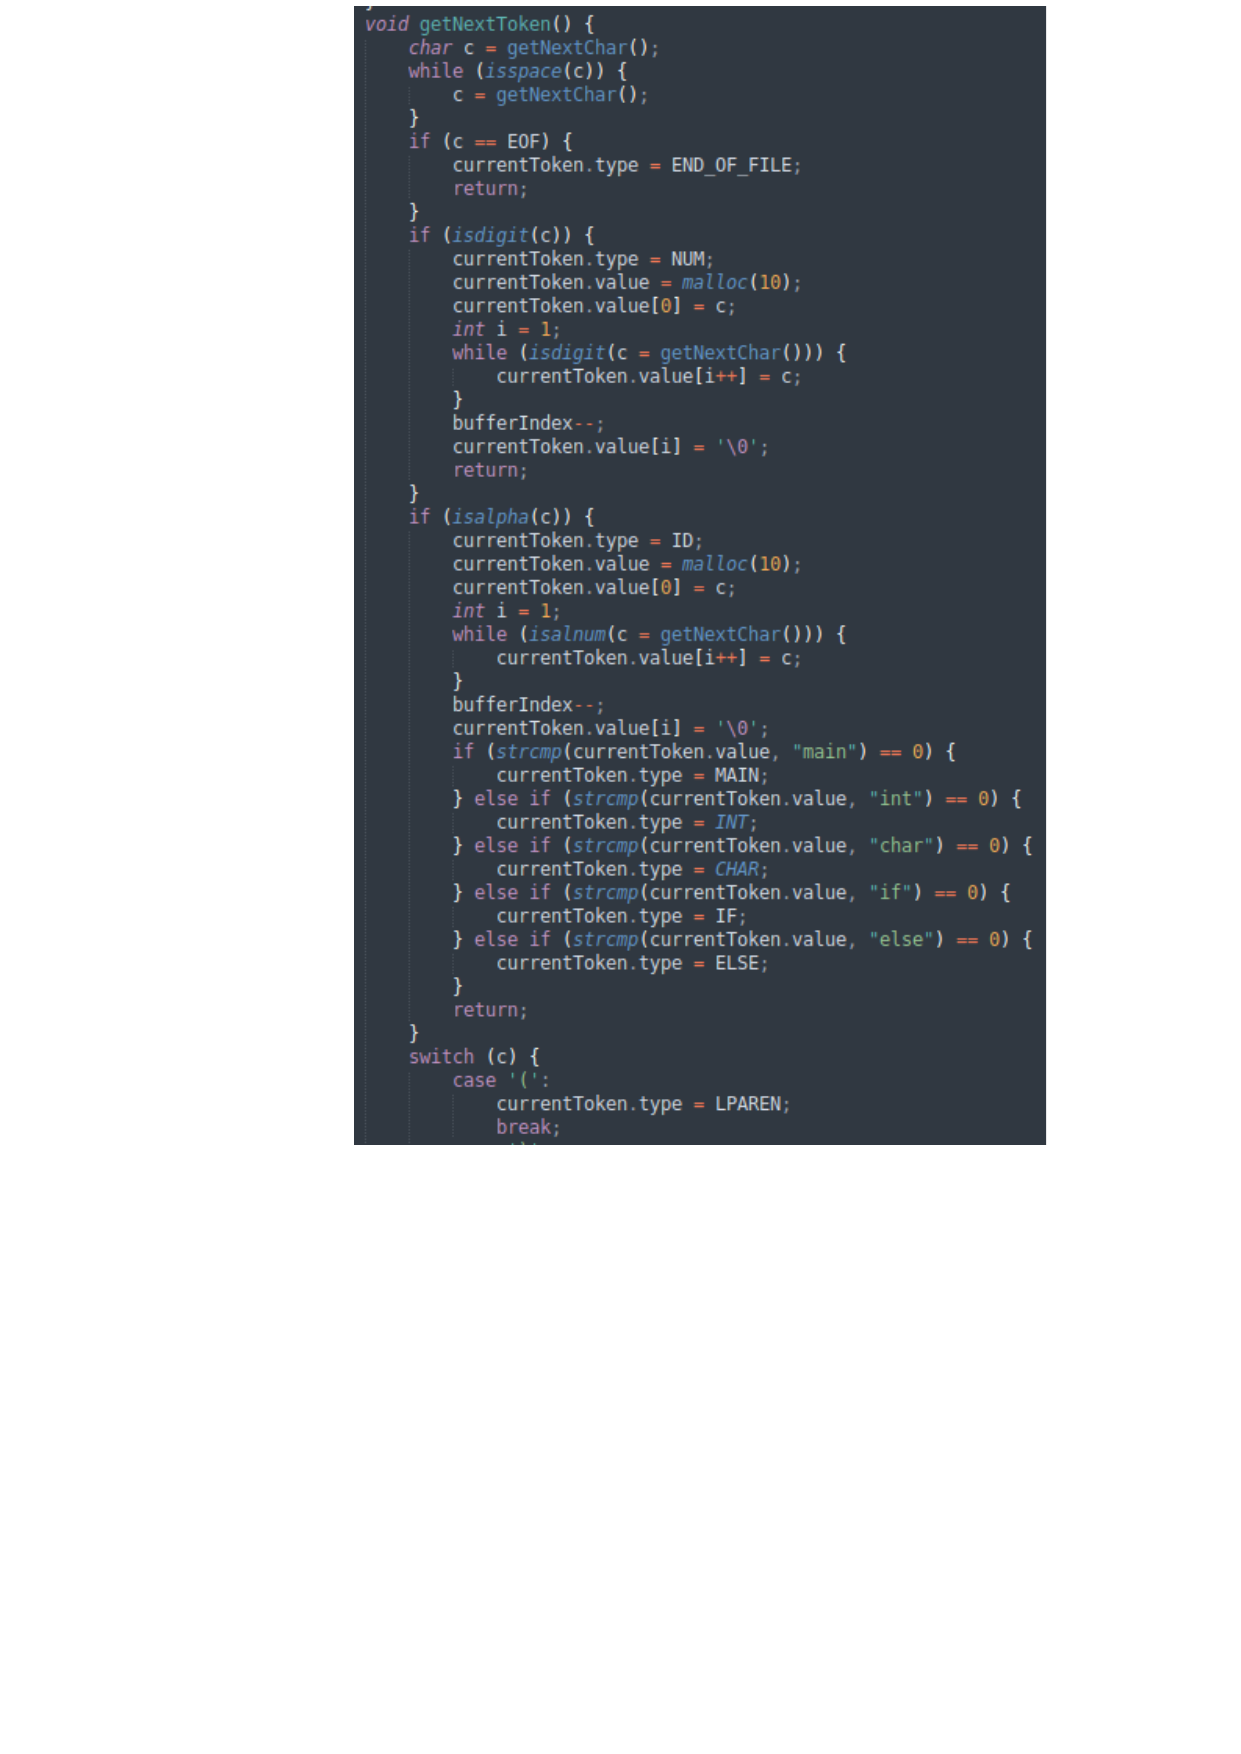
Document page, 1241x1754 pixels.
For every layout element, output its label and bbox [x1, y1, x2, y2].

picture [354, 6, 1047, 1145]
